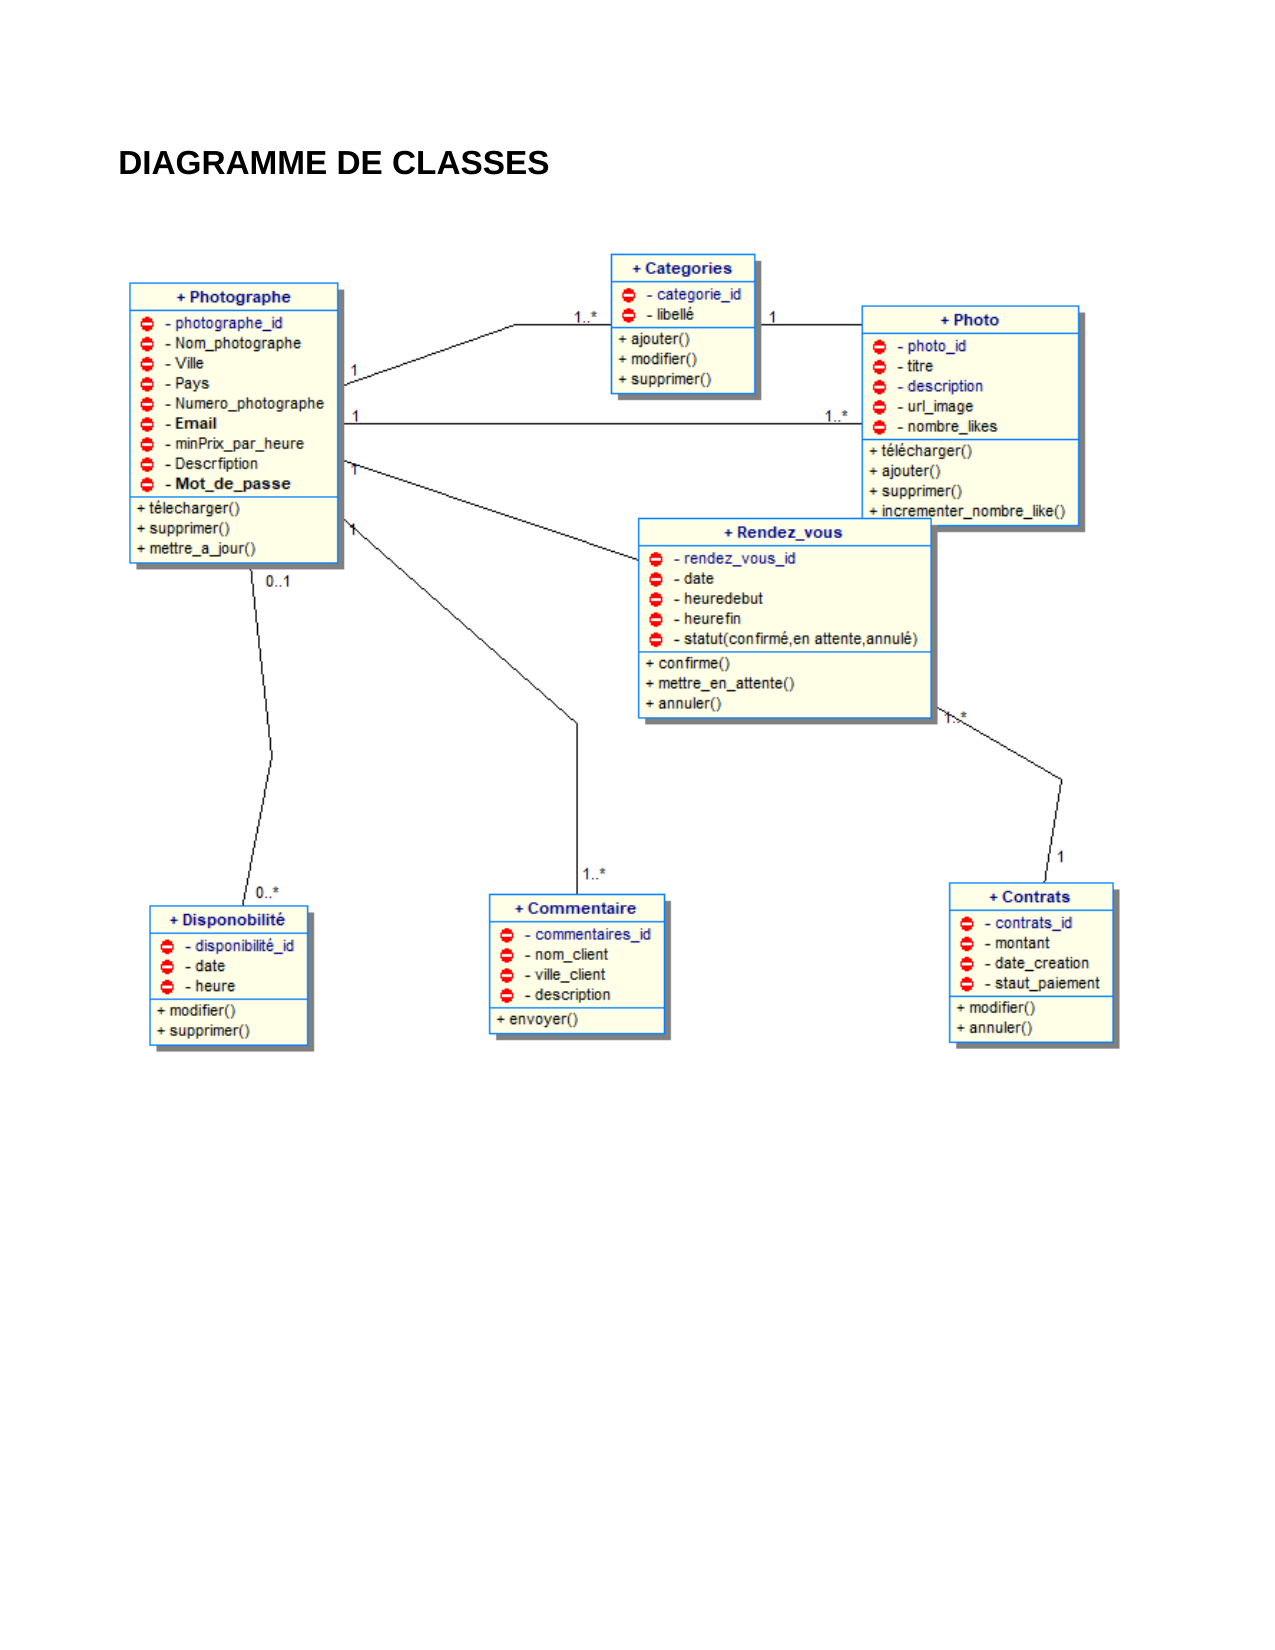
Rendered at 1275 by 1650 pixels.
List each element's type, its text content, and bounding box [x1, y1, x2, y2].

picture [118, 241, 1157, 1092]
subtitle DIAGRAMME DE CLASSES [118, 143, 1157, 182]
